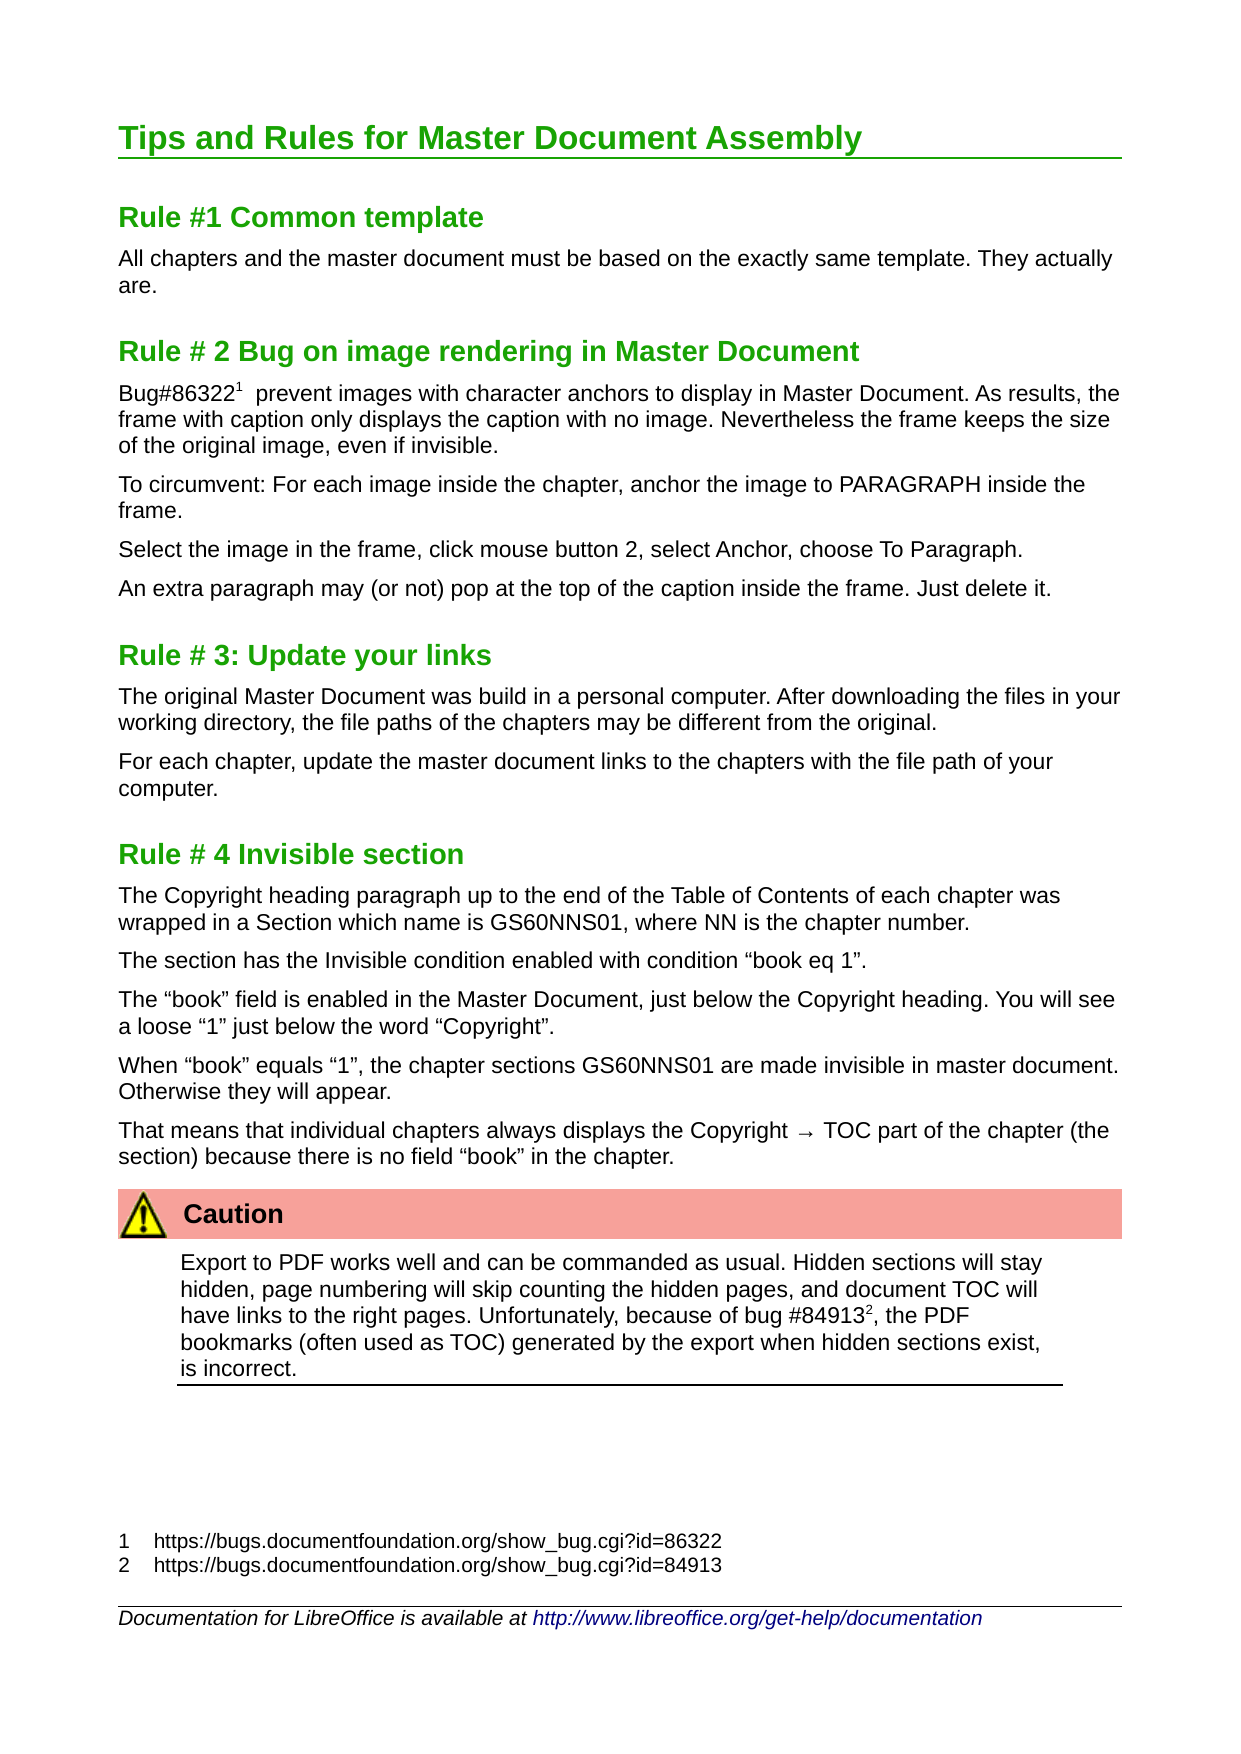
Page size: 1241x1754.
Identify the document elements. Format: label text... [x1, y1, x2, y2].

subtitle Rule # 3: Update your links [118, 638, 1122, 671]
text The section has the Invisible condition enabled with condition “book eq 1”. [118, 947, 1122, 974]
text https://bugs.documentfoundation.org/show_bug.cgi?id=84913 [118, 1552, 1122, 1576]
subtitle Rule # 4 Invisible section [118, 837, 1122, 871]
picture [119, 1190, 167, 1238]
subtitle Tips and Rules for Master Document Assembly [118, 118, 1122, 157]
text Select the image in the frame, click mouse button 2, select Anchor, choose To Paragraph. [118, 536, 1122, 563]
subtitle Rule # 2 Bug on image rendering in Master Document [118, 334, 1122, 368]
text An extra paragraph may (or not) pop at the top of the caption inside the frame. Just delete it. [118, 575, 1122, 601]
text All chapters and the master document must be based on the exactly same template. They actually are. [118, 245, 1122, 298]
text Bug#86322 prevent images with character anchors to display in Master Document. As results, the frame with caption only displays the caption with no image. Nevertheless the frame keeps the size of the original image, even if invisible. [118, 379, 1122, 458]
subtitle Rule #1 Common template [118, 200, 1122, 233]
text https://bugs.documentfoundation.org/show_bug.cgi?id=86322 [118, 1528, 1122, 1552]
text The “book” field is enabled in the Master Document, just below the Copyright heading. You will see a loose “1” just below the word “Copyright”. [118, 986, 1122, 1039]
text For each chapter, update the master document links to the chapters with the file path of your computer. [118, 748, 1122, 801]
text The Copyright heading paragraph up to the end of the Table of Contents of each chapter was wrapped in a Section which name is GS60NNS01, where NN is the chapter number. [118, 882, 1122, 935]
text To circumvent: For each image inside the chapter, anchor the image to PARAGRAPH inside the frame. [118, 471, 1122, 524]
subtitle Caution [118, 1189, 1122, 1239]
text The original Master Document was build in a personal computer. After downloading the files in your working directory, the file paths of the chapters may be different from the original. [118, 683, 1122, 736]
text That means that individual chapters always displays the Copyright → TOC part of the chapter (the section) because there is no field “book” in the chapter. [118, 1117, 1122, 1169]
text Export to PDF works well and can be commanded as usual. Hidden sections will stay hidden, page numbering will skip counting the hidden pages, and document TOC will have links to the right pages. Unfortunately, because of bug #84913, the PDF bookmarks (often used as TOC) generated by the export when hidden sections exist, is incorrect. [177, 1246, 1063, 1384]
text When “book” equals “1”, the chapter sections GS60NNS01 are made invisible in master document. Otherwise they will appear. [118, 1052, 1122, 1104]
